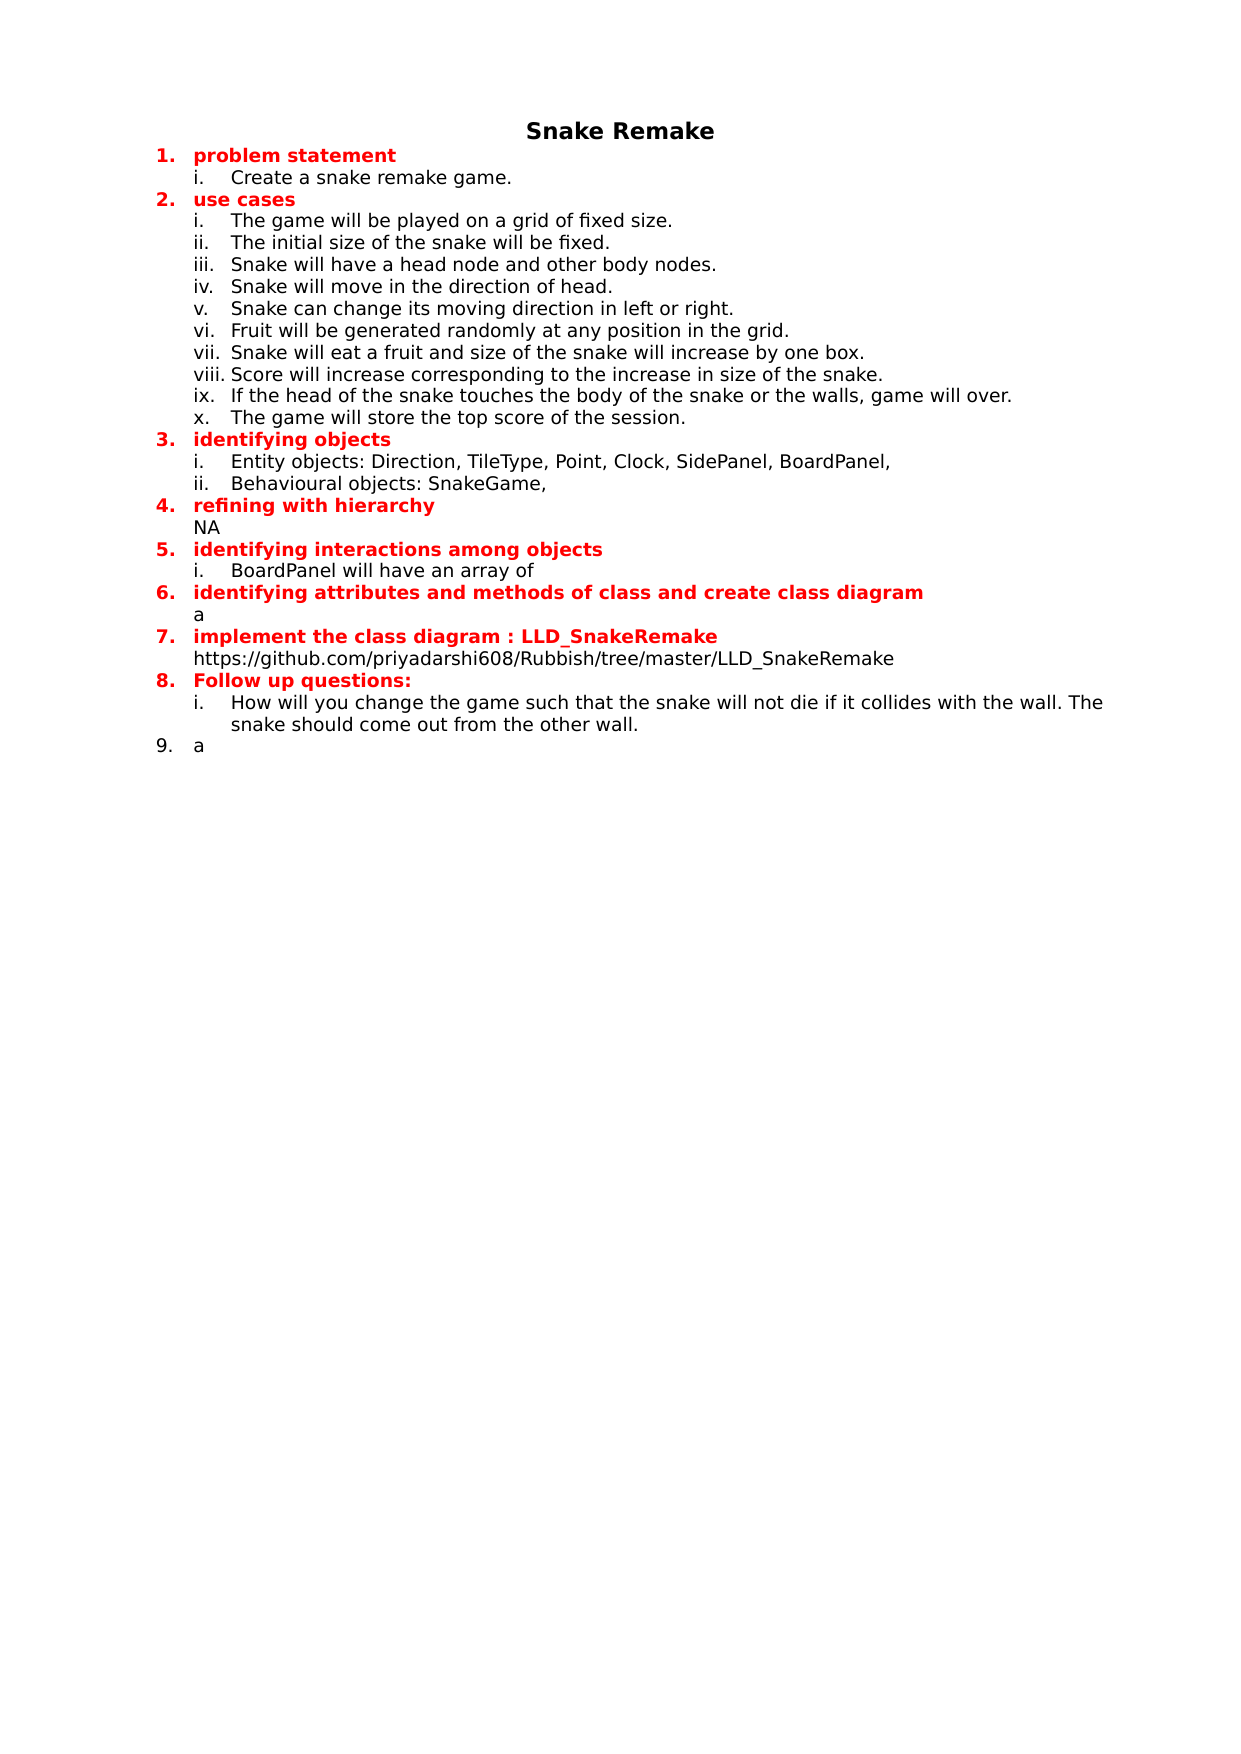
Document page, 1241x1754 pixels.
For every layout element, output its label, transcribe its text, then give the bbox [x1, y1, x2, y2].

list Snake will move in the direction of head. [193, 276, 1122, 298]
list Snake will have a head node and other body nodes. [193, 254, 1122, 276]
list If the head of the snake touches the body of the snake or the walls, game will over. [193, 385, 1122, 407]
list https://github.com/priyadarshi608/Rubbish/tree/master/LLD_SnakeRemake [156, 648, 1122, 670]
list identifying objects [156, 429, 1122, 451]
list Fruit will be generated randomly at any position in the grid. [193, 320, 1122, 342]
list How will you change the game such that the snake will not die if it collides with the wall. The snake should come out from the other wall. [193, 692, 1122, 735]
list identifying attributes and methods of class and create class diagram [156, 582, 1122, 604]
list NA [156, 517, 1122, 538]
list Follow up questions: [156, 670, 1122, 692]
list a [156, 604, 1122, 626]
list The game will store the top score of the session. [193, 407, 1122, 429]
list BoardPanel will have an array of [193, 560, 1122, 582]
list The initial size of the snake will be fixed. [193, 232, 1122, 254]
list identifying interactions among objects [156, 538, 1122, 560]
list Behavioural objects: SnakeGame, [193, 473, 1122, 495]
list Create a snake remake game. [193, 167, 1122, 188]
list Snake will eat a fruit and size of the snake will increase by one box. [193, 342, 1122, 363]
list Snake can change its moving direction in left or right. [193, 298, 1122, 320]
list implement the class diagram : LLD_SnakeRemake [156, 626, 1122, 648]
list The game will be played on a grid of fixed size. [193, 210, 1122, 232]
list a [156, 735, 1122, 757]
list Score will increase corresponding to the increase in size of the snake. [193, 363, 1122, 385]
list use cases [156, 188, 1122, 210]
text Snake Remake [118, 118, 1122, 145]
list refining with hierarchy [156, 495, 1122, 517]
list problem statement [156, 145, 1122, 167]
list Entity objects: Direction, TileType, Point, Clock, SidePanel, BoardPanel, [193, 451, 1122, 473]
